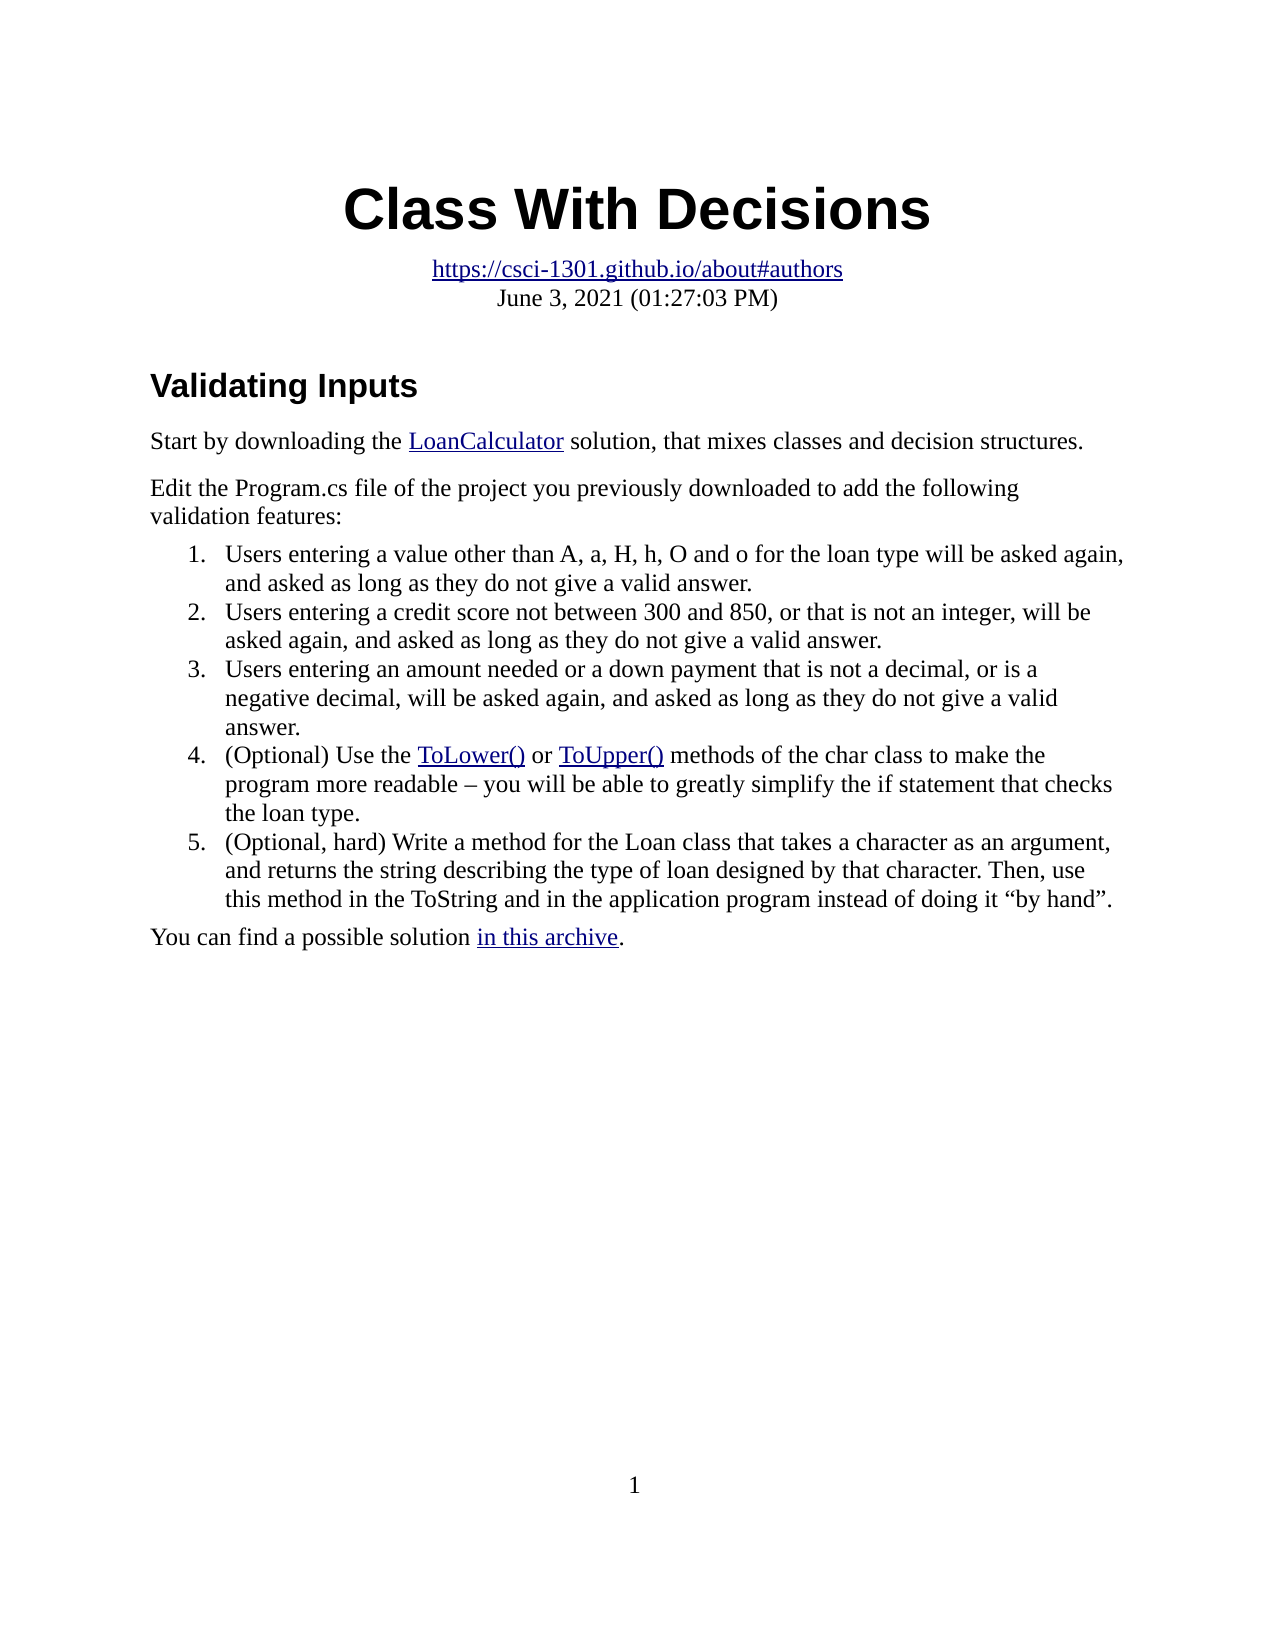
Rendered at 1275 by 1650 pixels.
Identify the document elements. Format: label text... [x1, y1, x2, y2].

text Edit the Program.cs file of the project you previously downloaded to add the following validation features: [150, 473, 1125, 530]
list Users entering an amount needed or a down payment that is not a decimal, or is a negative decimal, will be asked again, and asked as long as they do not give a valid answer. [187, 654, 1125, 740]
list (Optional, hard) Write a method for the Loan class that takes a character as an argument, and returns the string describing the type of loan designed by that character. Then, use this method in the ToString and in the application program instead of doing it “by hand”. [187, 827, 1125, 913]
text You can find a possible solution in this archive. [150, 922, 1125, 951]
title Class With Decisions [150, 175, 1125, 242]
list Users entering a credit score not between 300 and 850, or that is not an integer, will be asked again, and asked as long as they do not give a valid answer. [187, 597, 1125, 654]
list Users entering a value other than A, a, H, h, O and o for the loan type will be asked again, and asked as long as they do not give a valid answer. [187, 539, 1125, 597]
text https://csci-1301.github.io/about#authors [150, 254, 1125, 283]
text June 3, 2021 (01:27:03 PM) [150, 283, 1125, 312]
text Start by downloading the LoanCalculator solution, that mixes classes and decision structures. [150, 426, 1125, 455]
subtitle Validating Inputs [150, 366, 1125, 404]
list (Optional) Use the ToLower() or ToUpper() methods of the char class to make the program more readable – you will be able to greatly simplify the if statement that checks the loan type. [187, 740, 1125, 827]
